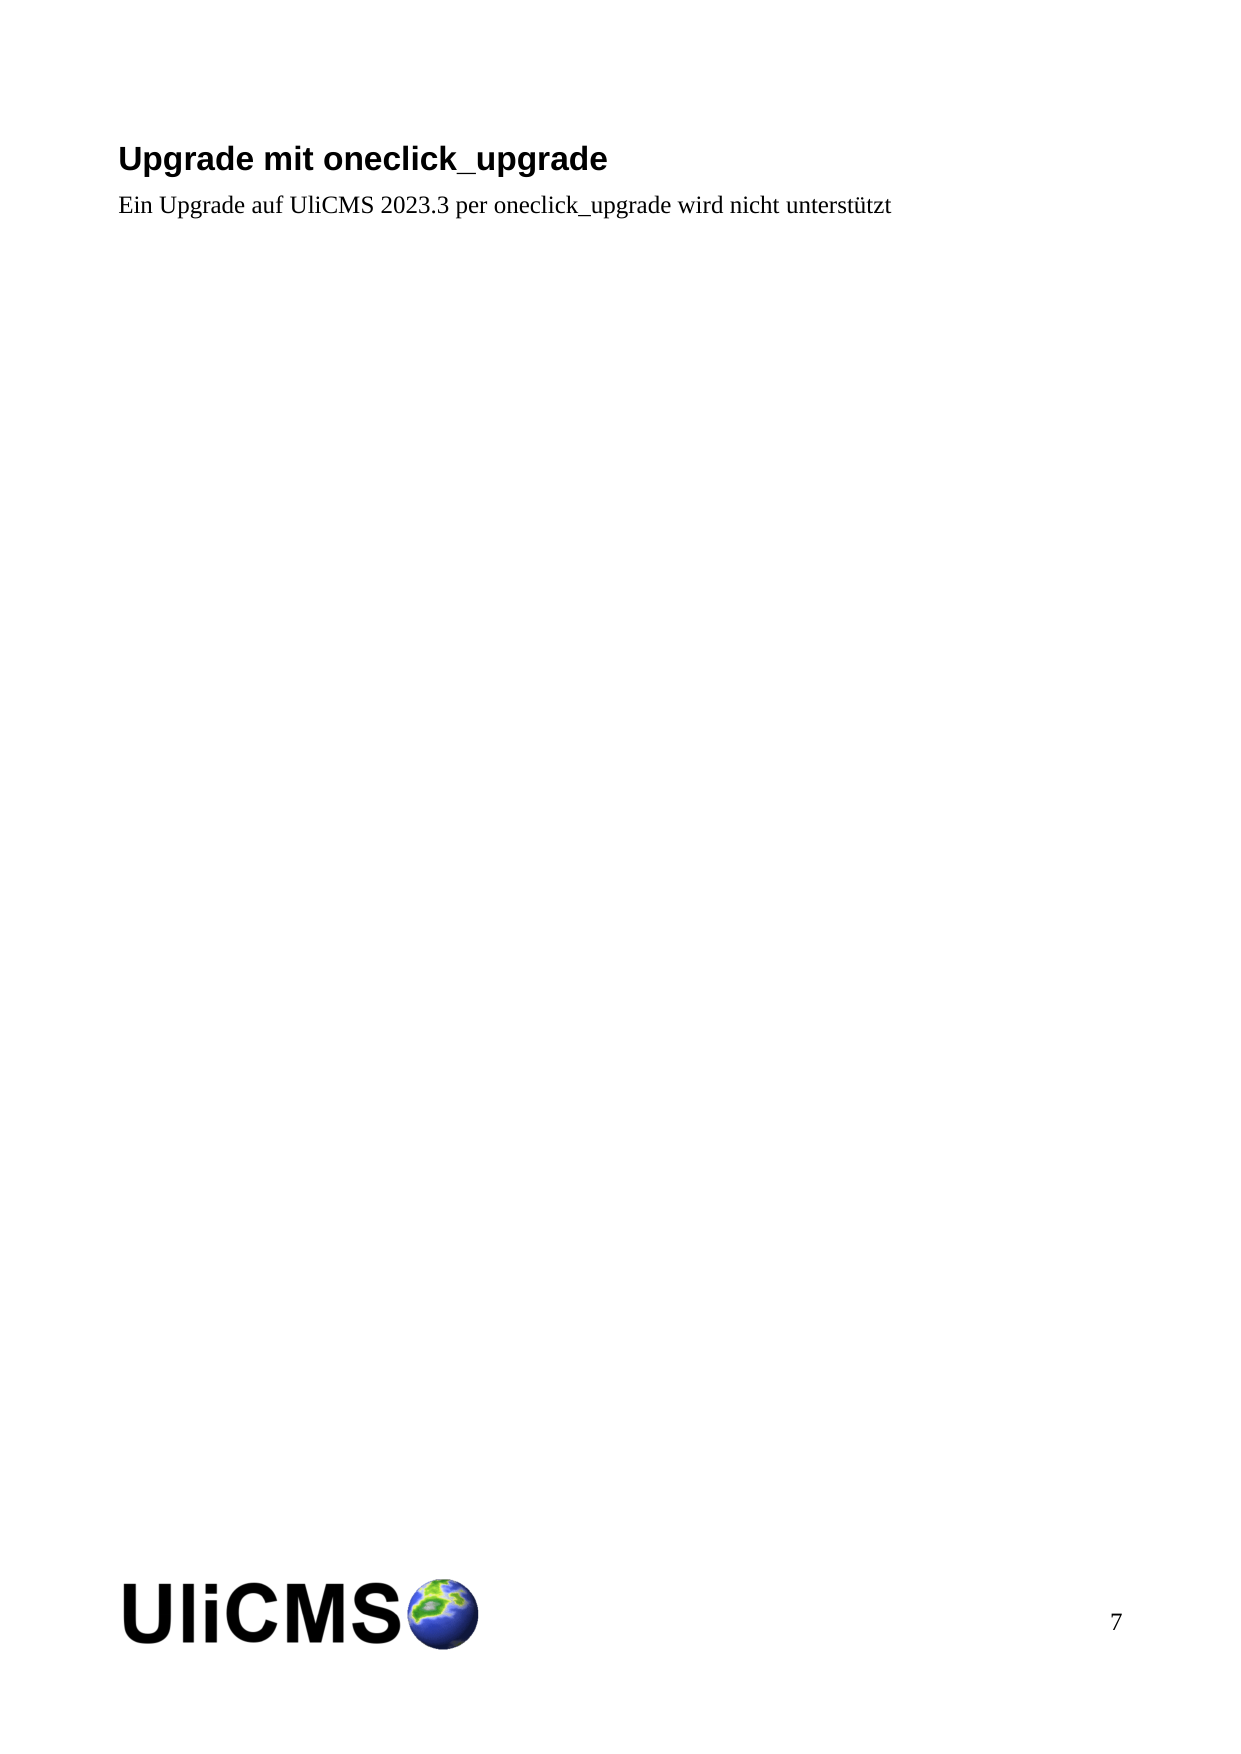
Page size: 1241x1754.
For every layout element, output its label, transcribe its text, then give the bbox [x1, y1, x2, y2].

subtitle Upgrade mit oneclick_upgrade [118, 139, 1122, 178]
text Ein Upgrade auf UliCMS 2023.3 per oneclick_upgrade wird nicht unterstützt [118, 190, 1122, 219]
picture [118, 1578, 479, 1652]
